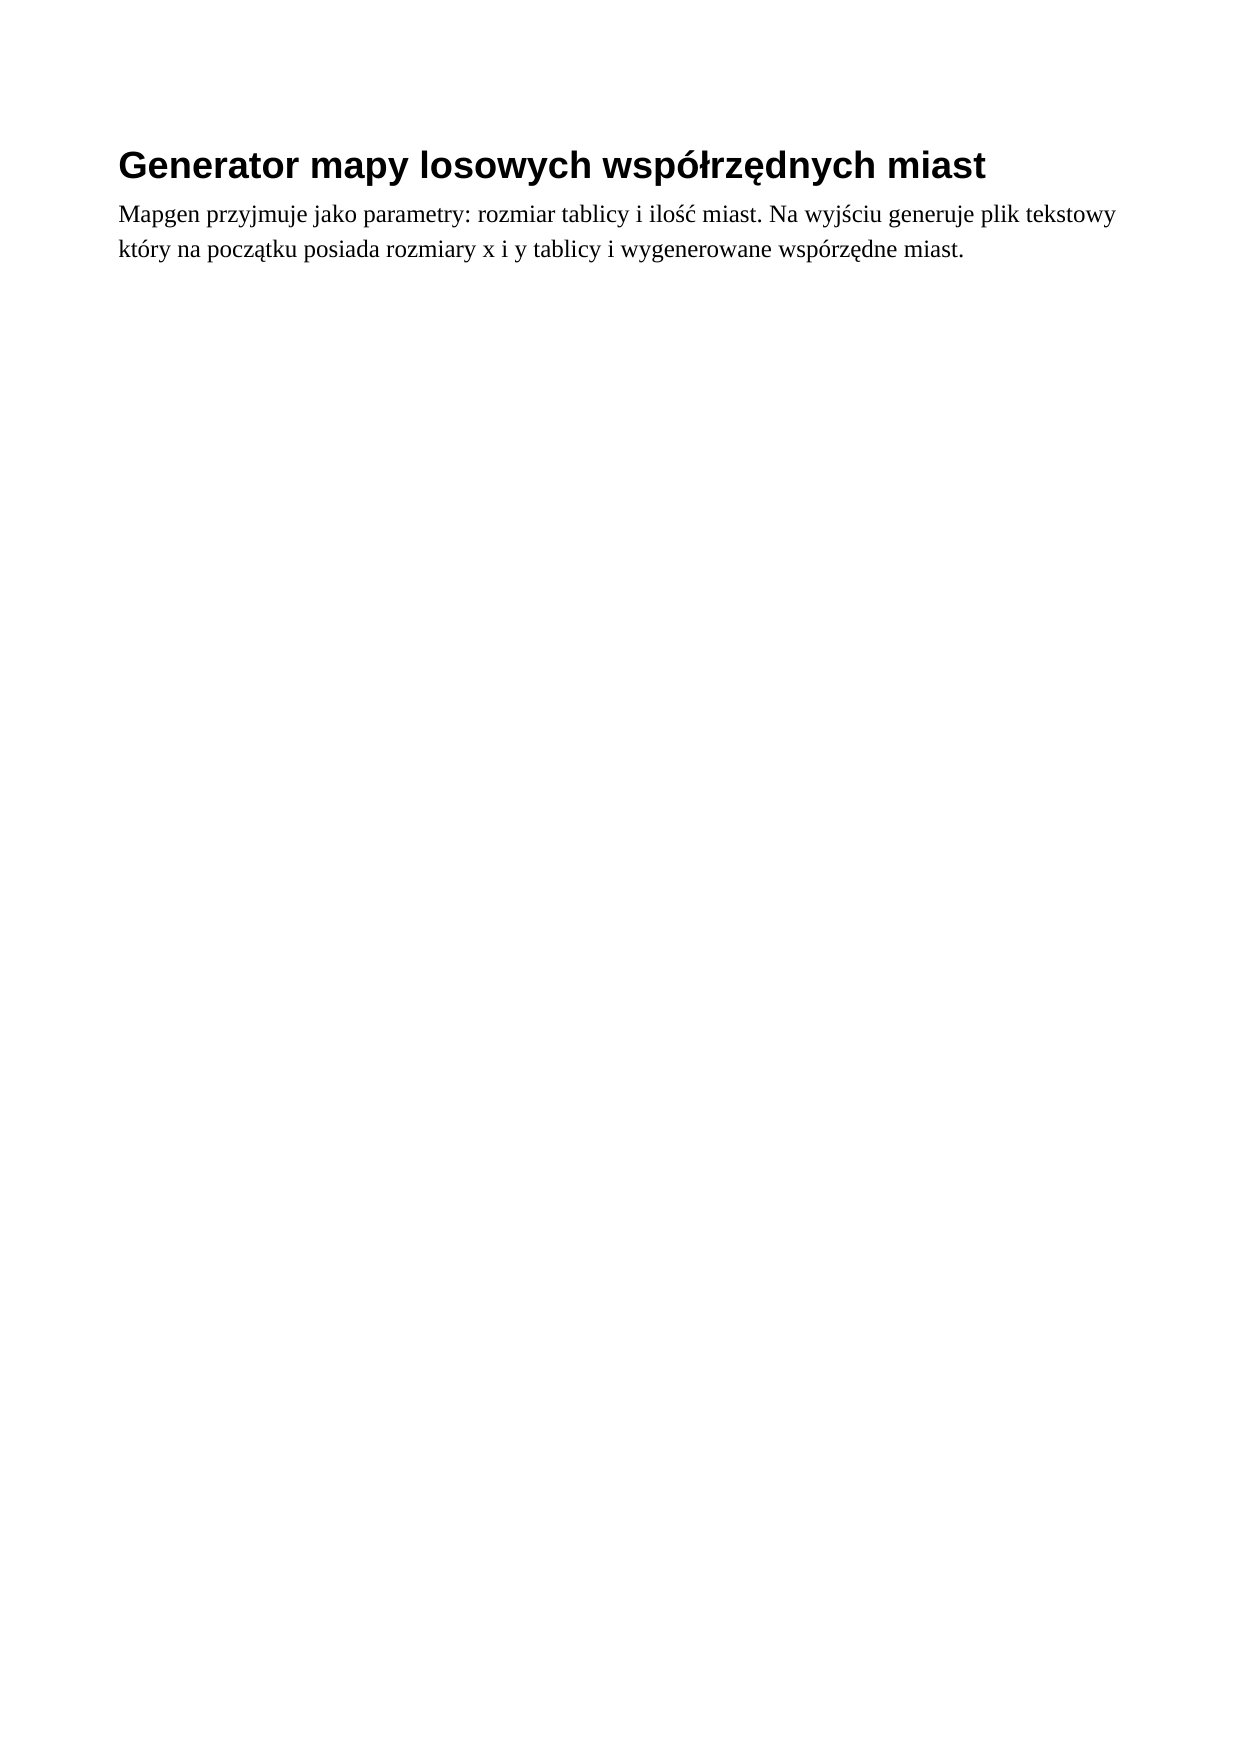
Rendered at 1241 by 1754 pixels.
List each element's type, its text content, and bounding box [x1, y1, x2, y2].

text Mapgen przyjmuje jako parametry: rozmiar tablicy i ilość miast. Na wyjściu generuje plik tekstowy który na początku posiada rozmiary x i y tablicy i wygenerowane wspórzędne miast. [118, 199, 1122, 262]
subtitle Generator mapy losowych współrzędnych miast [118, 143, 1122, 187]
